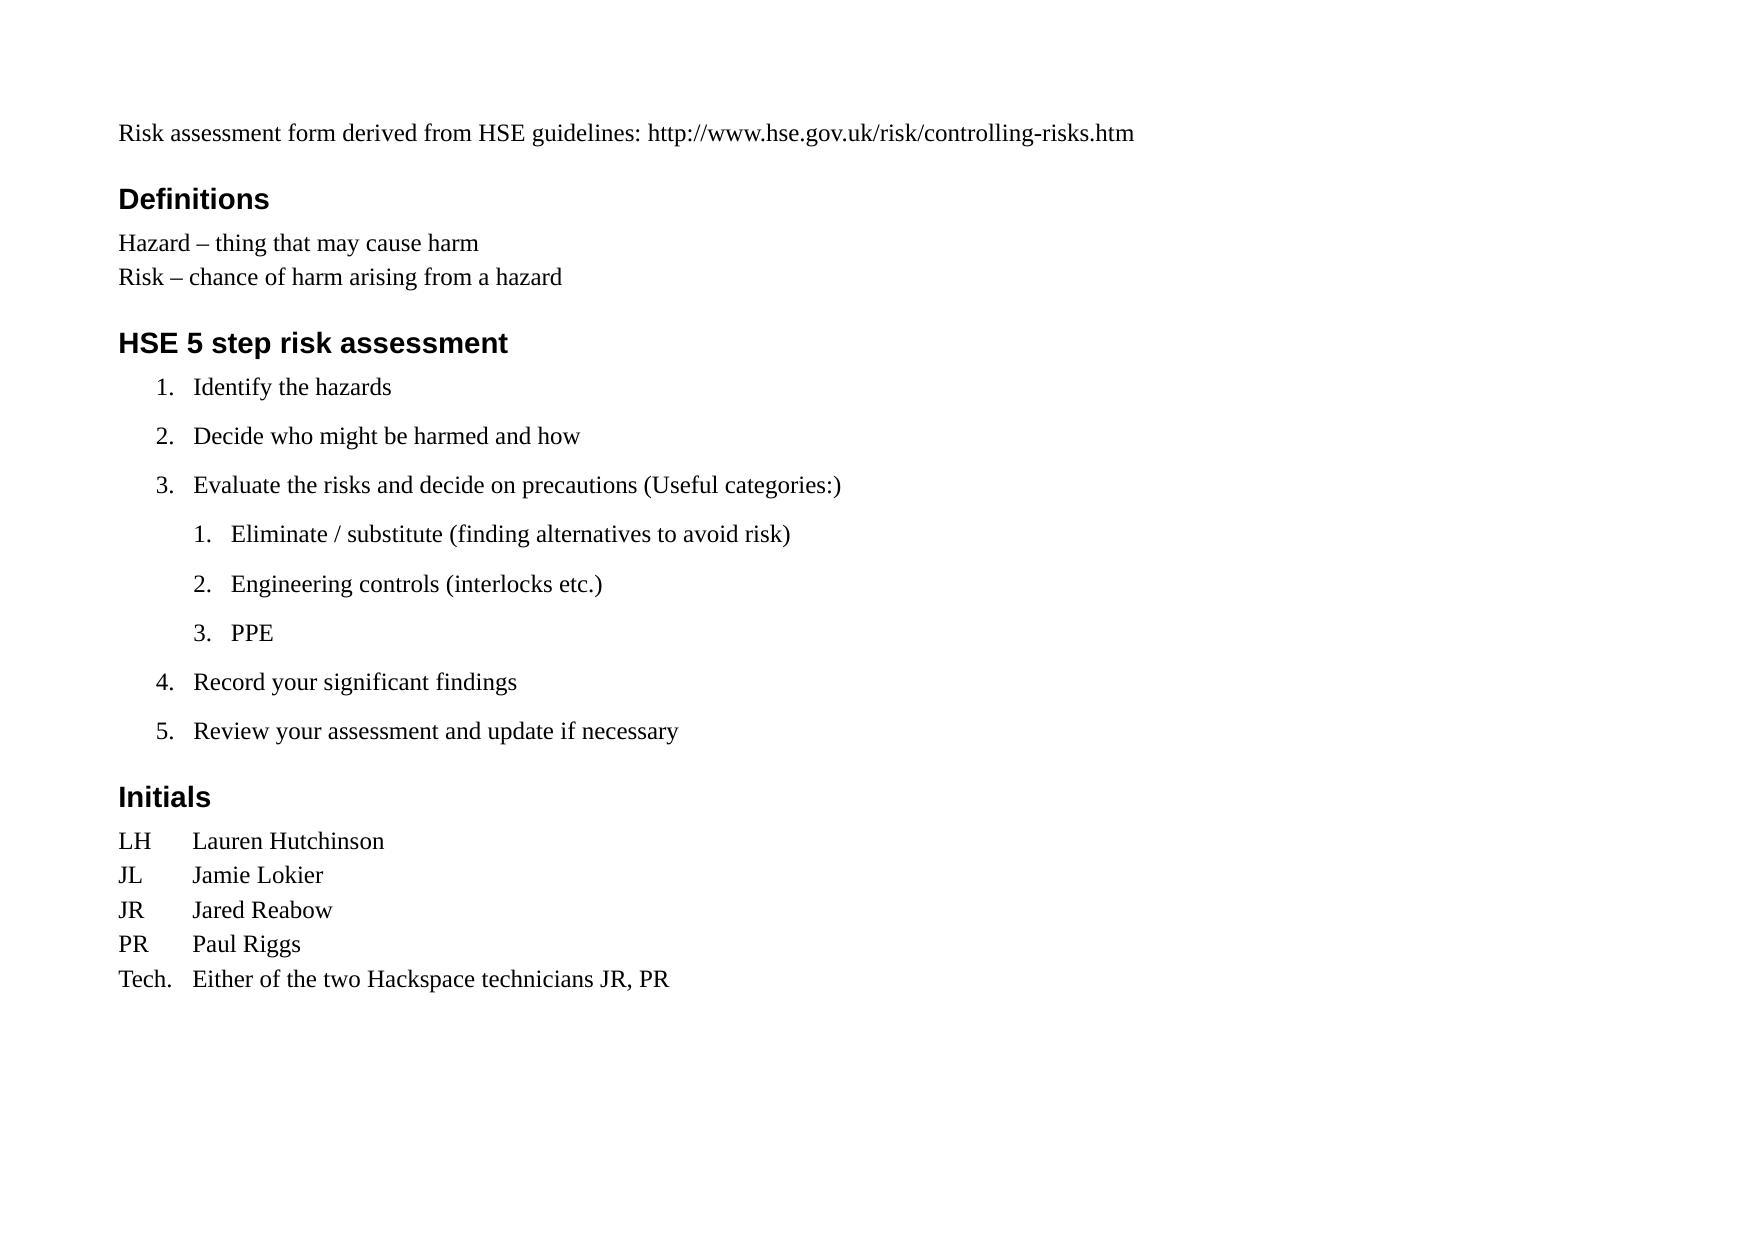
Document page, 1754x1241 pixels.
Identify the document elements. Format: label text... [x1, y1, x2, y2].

subtitle Definitions [118, 182, 1636, 216]
list Eliminate / substitute (finding alternatives to avoid risk) [193, 519, 1636, 548]
list Identify the hazards [156, 372, 1636, 401]
text LH Lauren Hutchinson JL Jamie Lokier JR Jared Reabow PR Paul Riggs Tech. Either of the two Hackspace technicians JR, PR [118, 826, 1636, 992]
text Hazard – thing that may cause harm Risk – chance of harm arising from a hazard [118, 228, 1636, 291]
list Record your significant findings [156, 667, 1636, 696]
list PPE [193, 618, 1636, 646]
list Decide who might be harmed and how [156, 421, 1636, 450]
list Engineering controls (interlocks etc.) [193, 569, 1636, 597]
subtitle Initials [118, 779, 1636, 813]
list Review your assessment and update if necessary [156, 716, 1636, 744]
subtitle HSE 5 step risk assessment [118, 326, 1636, 360]
text Risk assessment form derived from HSE guidelines: http://www.hse.gov.uk/risk/controlling-risks.htm [118, 118, 1636, 147]
list Evaluate the risks and decide on precautions (Useful categories:) [156, 471, 1636, 499]
